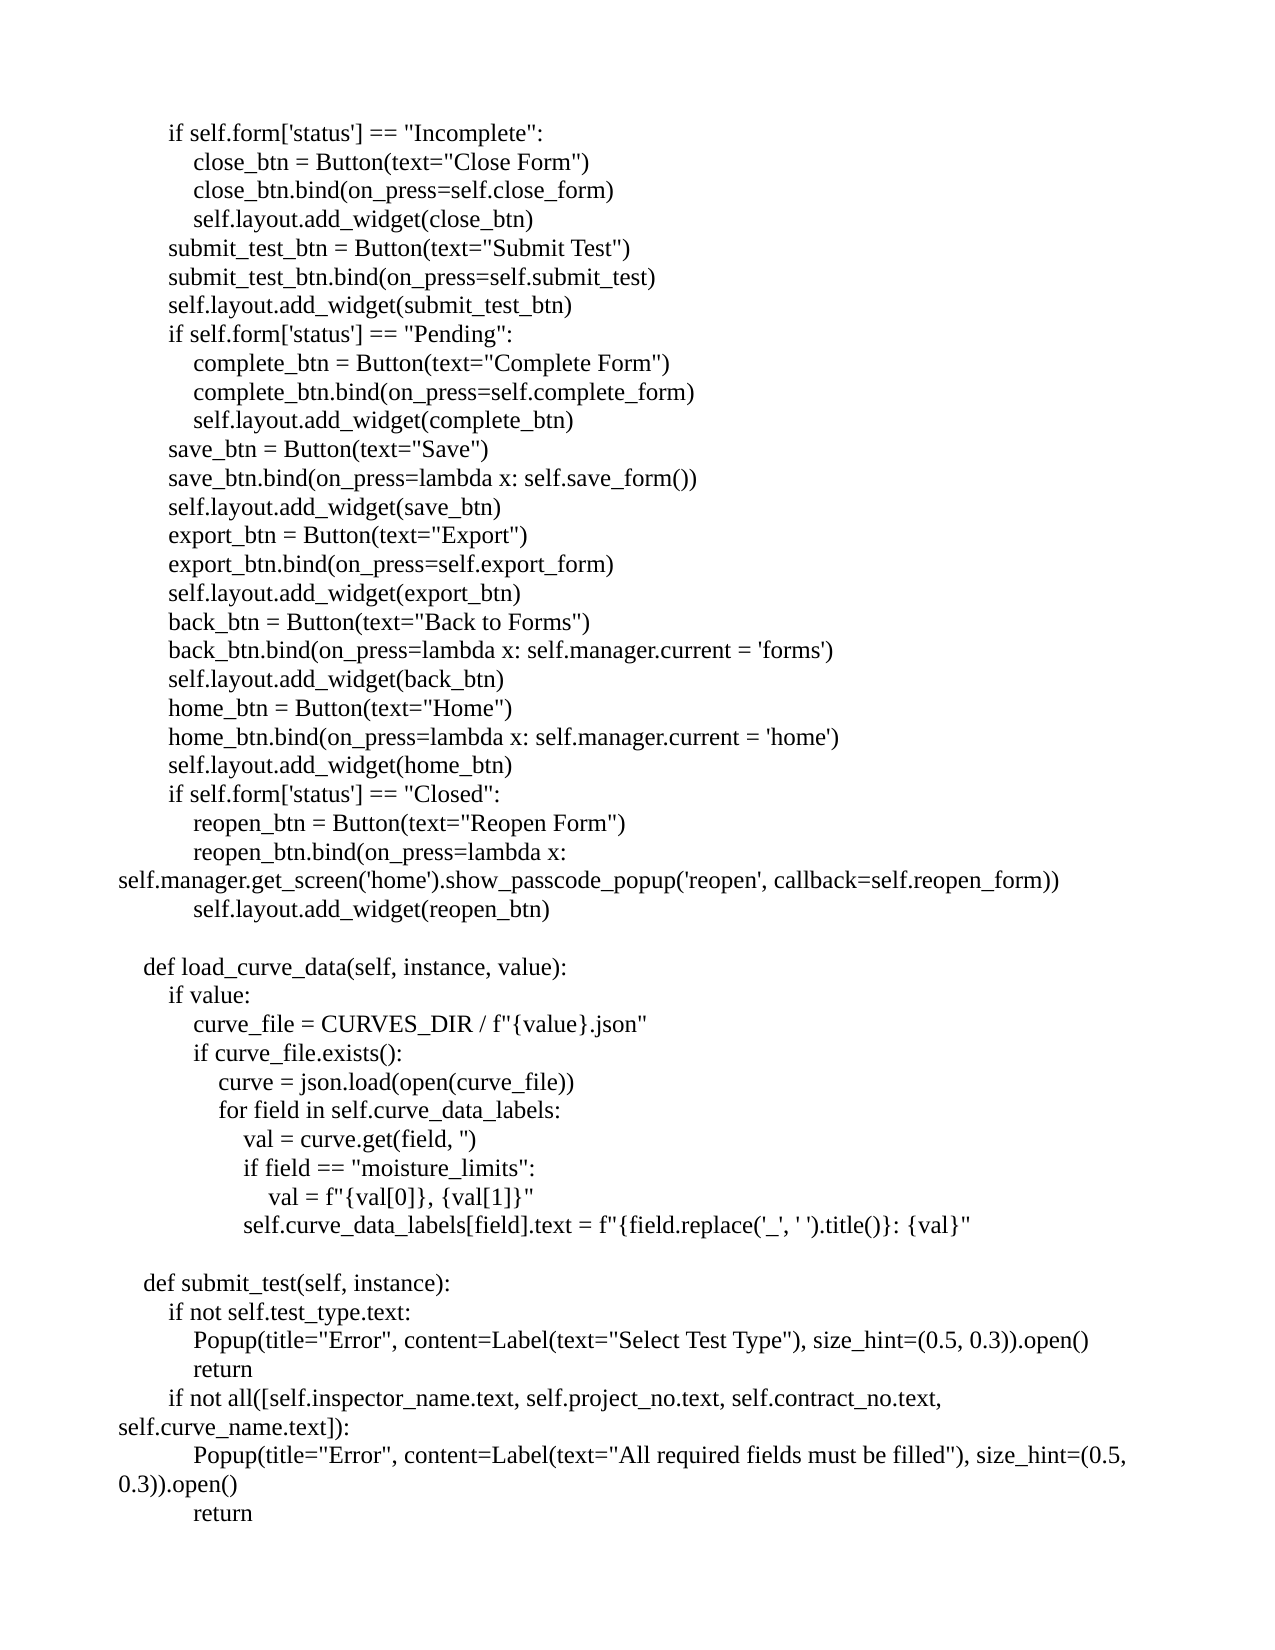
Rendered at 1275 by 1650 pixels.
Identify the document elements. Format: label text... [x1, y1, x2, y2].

text if not self.test_type.text: [118, 1297, 1157, 1326]
text if value: [118, 981, 1157, 1009]
text complete_btn = Button(text="Complete Form") [118, 348, 1157, 377]
text if curve_file.exists(): [118, 1038, 1157, 1067]
text self.curve_data_labels[field].text = f"{field.replace('_', ' ').title()}: {val}" [118, 1211, 1157, 1239]
text self.layout.add_widget(back_btn) [118, 664, 1157, 693]
text save_btn = Button(text="Save") [118, 434, 1157, 463]
text def submit_test(self, instance): [118, 1268, 1157, 1297]
text self.layout.add_widget(reopen_btn) [118, 894, 1157, 923]
text reopen_btn = Button(text="Reopen Form") [118, 808, 1157, 837]
text for field in self.curve_data_labels: [118, 1096, 1157, 1124]
text curve_file = CURVES_DIR / f"{value}.json" [118, 1009, 1157, 1038]
text back_btn.bind(on_press=lambda x: self.manager.current = 'forms') [118, 636, 1157, 664]
text if not all([self.inspector_name.text, self.project_no.text, self.contract_no.text, self.curve_name.text]): [118, 1383, 1157, 1441]
text val = curve.get(field, '') [118, 1124, 1157, 1153]
text reopen_btn.bind(on_press=lambda x: self.manager.get_screen('home').show_passcode_popup('reopen', callback=self.reopen_form)) [118, 837, 1157, 894]
text if self.form['status'] == "Incomplete": [118, 118, 1157, 147]
text export_btn.bind(on_press=self.export_form) [118, 549, 1157, 578]
text self.layout.add_widget(submit_test_btn) [118, 291, 1157, 319]
text def load_curve_data(self, instance, value): [118, 952, 1157, 981]
text complete_btn.bind(on_press=self.complete_form) [118, 377, 1157, 406]
text submit_test_btn.bind(on_press=self.submit_test) [118, 262, 1157, 291]
text home_btn.bind(on_press=lambda x: self.manager.current = 'home') [118, 722, 1157, 751]
text return [118, 1354, 1157, 1383]
text return [118, 1498, 1157, 1527]
text val = f"{val[0]}, {val[1]}" [118, 1182, 1157, 1211]
text Popup(title="Error", content=Label(text="All required fields must be filled"), size_hint=(0.5, 0.3)).open() [118, 1441, 1157, 1498]
text self.layout.add_widget(close_btn) [118, 204, 1157, 233]
text if self.form['status'] == "Closed": [118, 779, 1157, 808]
text close_btn = Button(text="Close Form") [118, 147, 1157, 176]
text self.layout.add_widget(home_btn) [118, 751, 1157, 779]
text if field == "moisture_limits": [118, 1153, 1157, 1182]
text self.layout.add_widget(complete_btn) [118, 406, 1157, 434]
text submit_test_btn = Button(text="Submit Test") [118, 233, 1157, 262]
text curve = json.load(open(curve_file)) [118, 1067, 1157, 1096]
text home_btn = Button(text="Home") [118, 693, 1157, 722]
text self.layout.add_widget(export_btn) [118, 578, 1157, 607]
text back_btn = Button(text="Back to Forms") [118, 607, 1157, 636]
text export_btn = Button(text="Export") [118, 521, 1157, 549]
text self.layout.add_widget(save_btn) [118, 492, 1157, 521]
text close_btn.bind(on_press=self.close_form) [118, 176, 1157, 204]
text save_btn.bind(on_press=lambda x: self.save_form()) [118, 463, 1157, 492]
text if self.form['status'] == "Pending": [118, 319, 1157, 348]
text Popup(title="Error", content=Label(text="Select Test Type"), size_hint=(0.5, 0.3)).open() [118, 1326, 1157, 1354]
